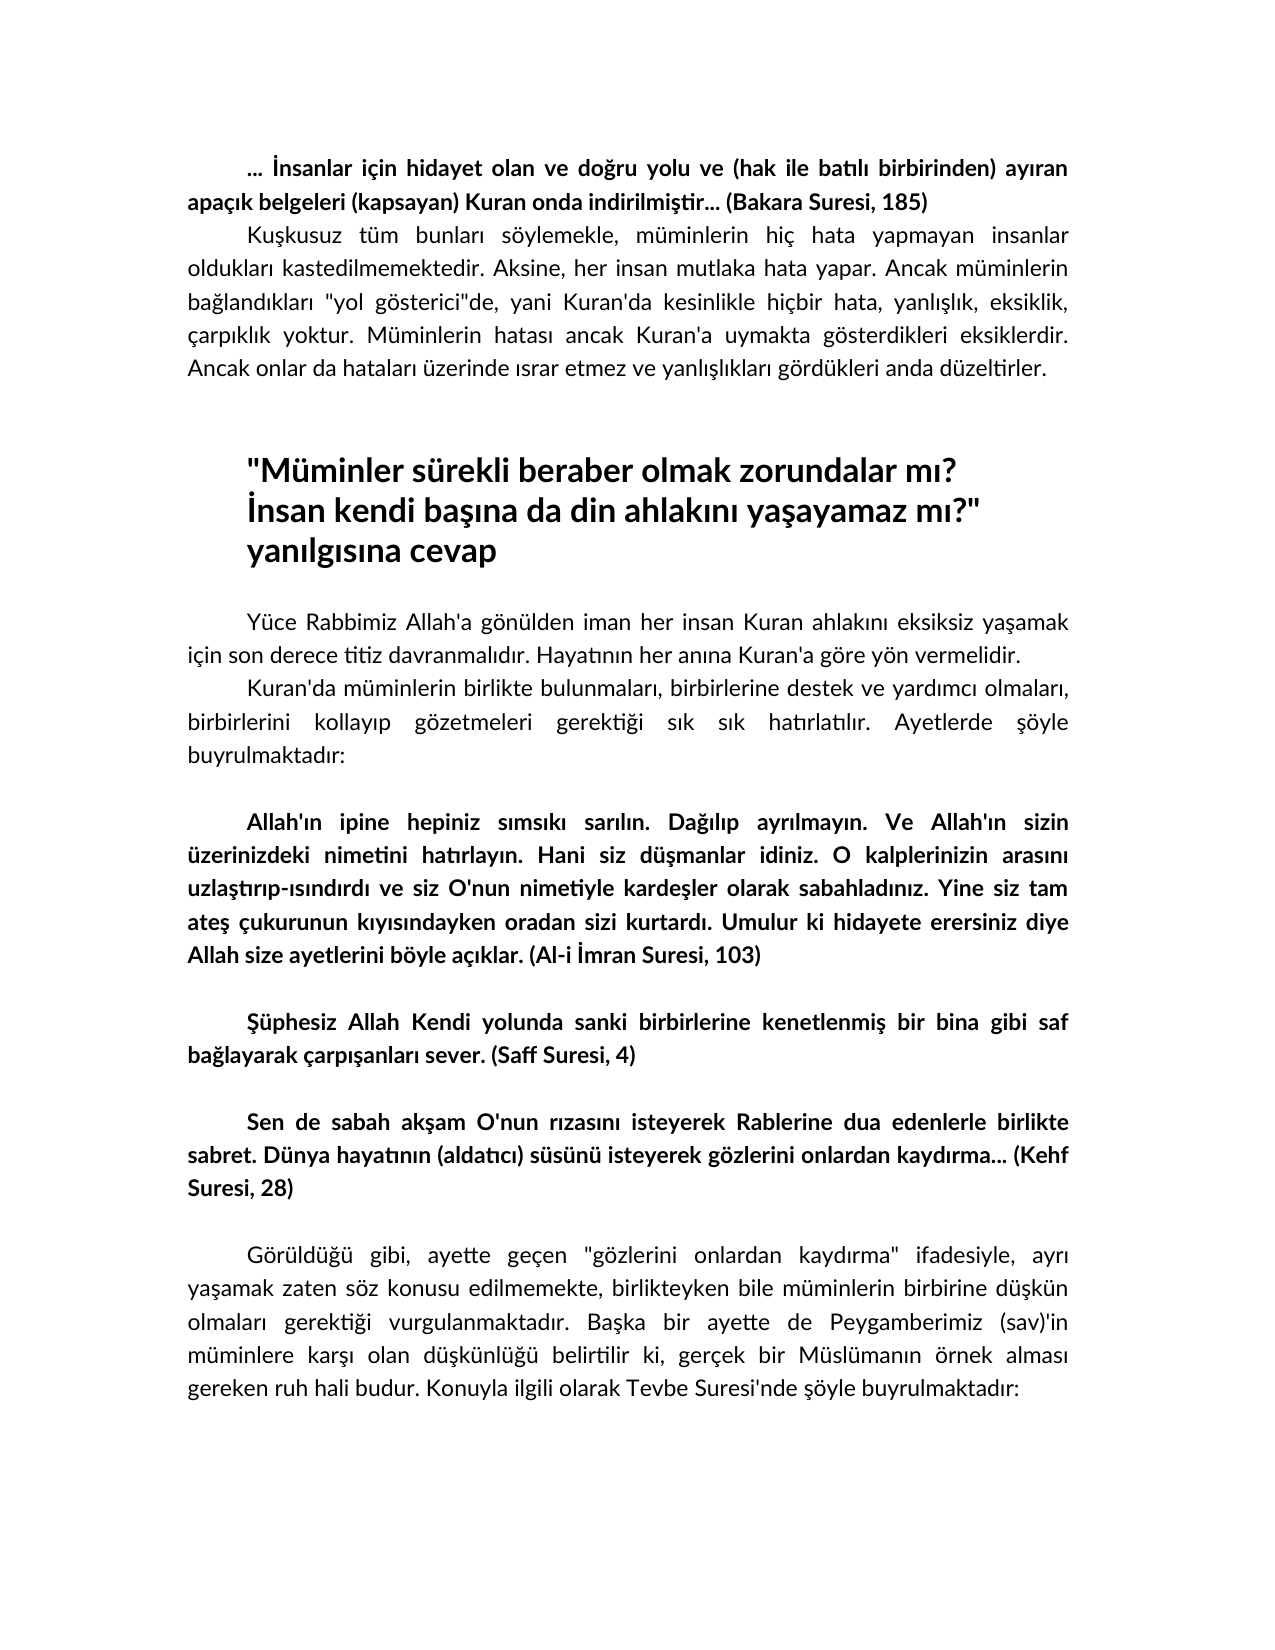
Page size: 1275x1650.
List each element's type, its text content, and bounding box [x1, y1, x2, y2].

text Şüphesiz Allah Kendi yolunda sanki birbirlerine kenetlenmiş bir bina gibi saf bağlayarak çarpışanları sever. (Saff Suresi, 4) [187, 1003, 1070, 1070]
text Sen de sabah akşam O'nun rızasını isteyerek Rablerine dua edenlerle birlikte sabret. Dünya hayatının (aldatıcı) süsünü isteyerek gözlerini onlardan kaydırma... (Kehf Suresi, 28) [187, 1103, 1070, 1203]
text ... İnsanlar için hidayet olan ve doğru yolu ve (hak ile batılı birbirinden) ayıran apaçık belgeleri (kapsayan) Kuran onda indirilmiştir... (Bakara Suresi, 185) [187, 150, 1070, 217]
text Kuşkusuz tüm bunları söylemekle, müminlerin hiç hata yapmayan insanlar oldukları kastedilmemektedir. Aksine, her insan mutlaka hata yapar. Ancak müminlerin bağlandıkları "yol gösterici"de, yani Kuran'da kesinlikle hiçbir hata, yanlışlık, eksiklik, çarpıklık yoktur. Müminlerin hatası ancak Kuran'a uymakta gösterdikleri eksiklerdir. Ancak onlar da hataları üzerinde ısrar etmez ve yanlışlıkları gördükleri anda düzeltirler. [187, 217, 1070, 383]
text Kuran'da müminlerin birlikte bulunmaları, birbirlerine destek ve yardımcı olmaları, birbirlerini kollayıp gözetmeleri gerektiği sık sık hatırlatılır. Ayetlerde şöyle buyrulmaktadır: [187, 670, 1070, 770]
text Yüce Rabbimiz Allah'a gönülden iman her insan Kuran ahlakını eksiksiz yaşamak için son derece titiz davranmalıdır. Hayatının her anına Kuran'a göre yön vermelidir. [187, 603, 1070, 670]
text "Müminler sürekli beraber olmak zorundalar mı? [187, 450, 1070, 490]
text İnsan kendi başına da din ahlakını yaşayamaz mı?" [187, 490, 1070, 530]
text yanılgısına cevap [187, 530, 1070, 570]
text Görüldüğü gibi, ayette geçen "gözlerini onlardan kaydırma" ifadesiyle, ayrı yaşamak zaten söz konusu edilmemekte, birlikteyken bile müminlerin birbirine düşkün olmaları gerektiği vurgulanmaktadır. Başka bir ayette de Peygamberimiz (sav)'in müminlere karşı olan düşkünlüğü belirtilir ki, gerçek bir Müslümanın örnek alması gereken ruh hali budur. Konuyla ilgili olarak Tevbe Suresi'nde şöyle buyrulmaktadır: [187, 1237, 1070, 1403]
text Allah'ın ipine hepiniz sımsıkı sarılın. Dağılıp ayrılmayın. Ve Allah'ın sizin üzerinizdeki nimetini hatırlayın. Hani siz düşmanlar idiniz. O kalplerinizin arasını uzlaştırıp-ısındırdı ve siz O'nun nimetiyle kardeşler olarak sabahladınız. Yine siz tam ateş çukurunun kıyısındayken oradan sizi kurtardı. Umulur ki hidayete erersiniz diye Allah size ayetlerini böyle açıklar. (Al-i İmran Suresi, 103) [187, 803, 1070, 970]
